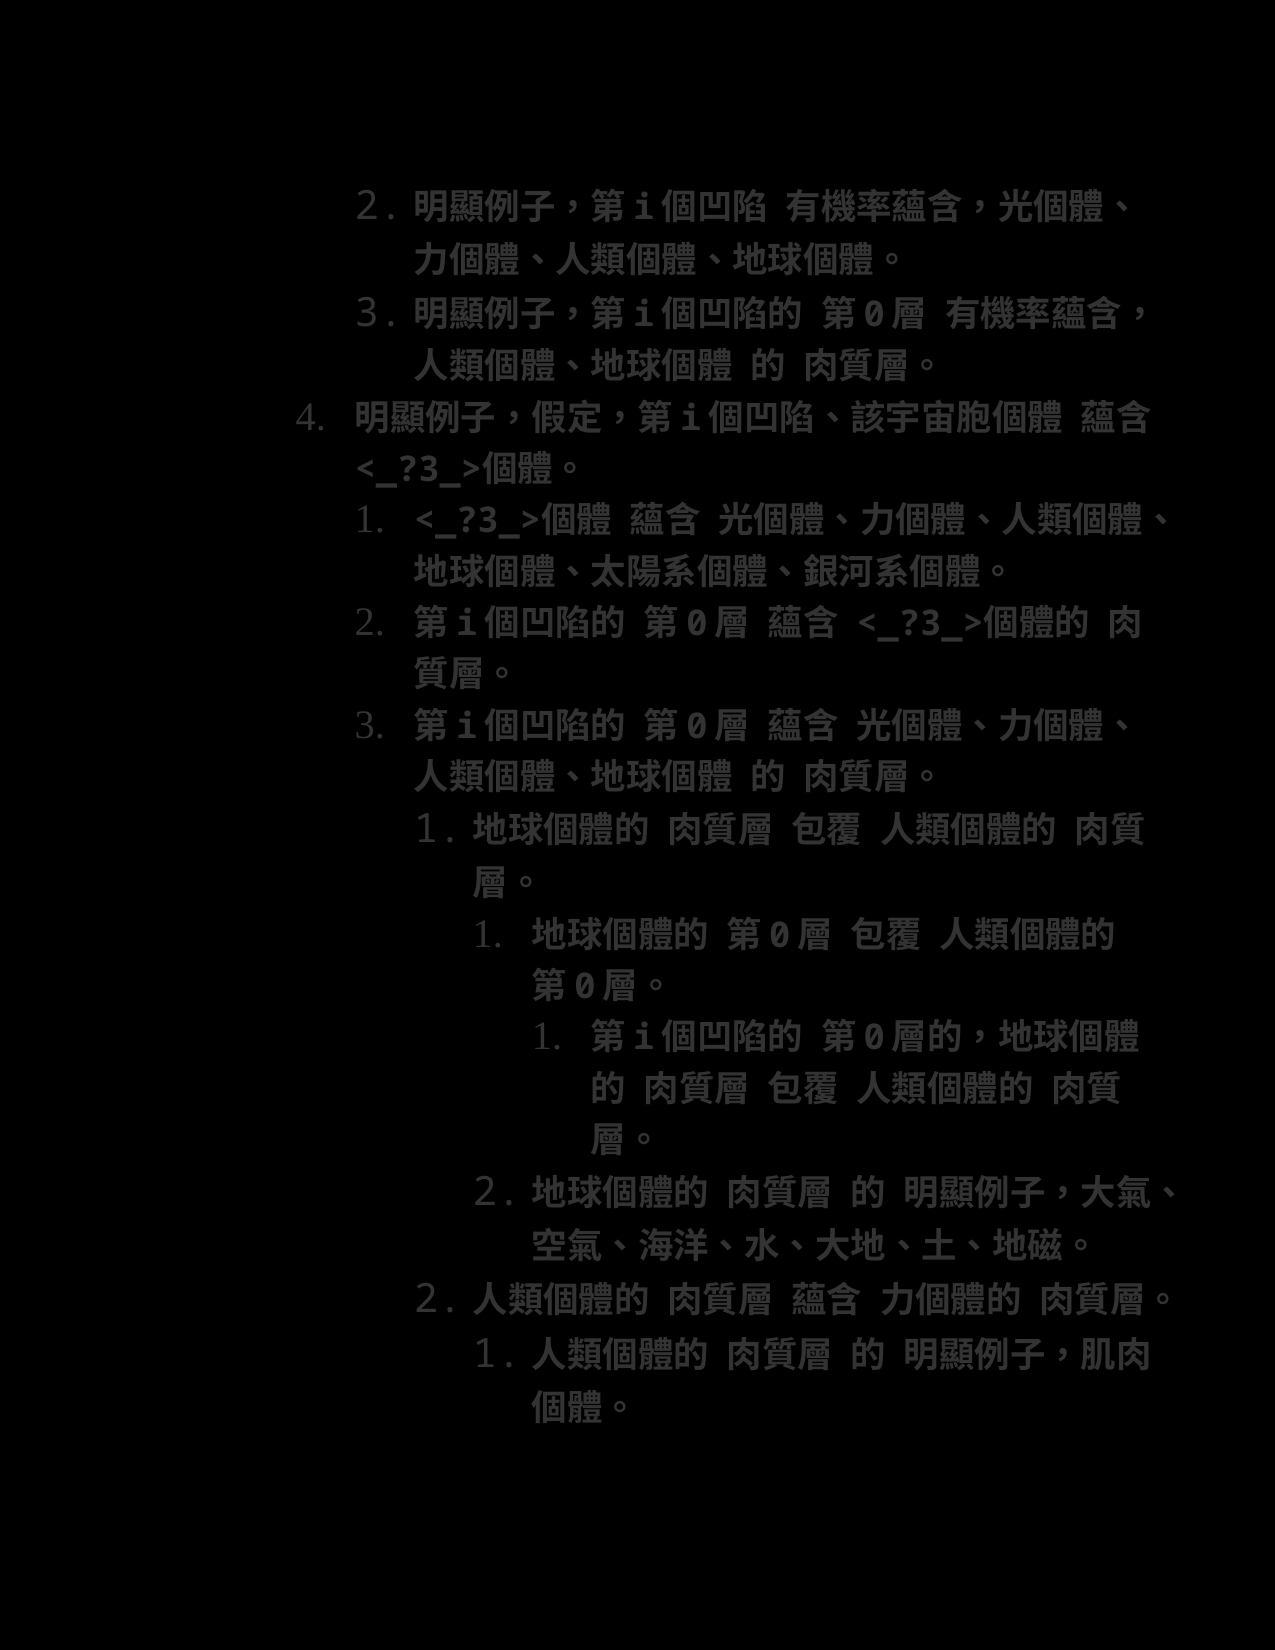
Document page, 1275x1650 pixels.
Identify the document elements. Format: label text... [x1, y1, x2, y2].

list 明顯例子，第i個凹陷 有機率蘊含，光個體、力個體、人類個體、地球個體。 [354, 176, 1157, 283]
list 地球個體的 肉質層 包覆 人類個體的 肉質層。 [413, 799, 1157, 906]
list 地球個體的 肉質層 的 明顯例子，大氣、空氣、海洋、水、大地、土、地磁。 [472, 1162, 1157, 1269]
list 第i個凹陷的 第0層 蘊含 光個體、力個體、人類個體、地球個體 的 肉質層。 [354, 697, 1157, 799]
list 人類個體的 肉質層 蘊含 力個體的 肉質層。 [413, 1269, 1157, 1324]
list 人類個體的 肉質層 的 明顯例子，肌肉個體。 [472, 1324, 1157, 1430]
list 明顯例子，假定，第i個凹陷、該宇宙胞個體 蘊含 <_?3_>個體。 [295, 389, 1157, 492]
list 明顯例子，第i個凹陷的 第0層 有機率蘊含，人類個體、地球個體 的 肉質層。 [354, 283, 1157, 389]
list 地球個體的 第0層 包覆 人類個體的 第0層。 [472, 906, 1157, 1009]
list 第i個凹陷的 第0層的，地球個體的 肉質層 包覆 人類個體的 肉質層。 [532, 1009, 1157, 1162]
list <_?3_>個體 蘊含 光個體、力個體、人類個體、地球個體、太陽系個體、銀河系個體。 [354, 492, 1157, 594]
list 第i個凹陷的 第0層 蘊含 <_?3_>個體的 肉質層。 [354, 594, 1157, 697]
